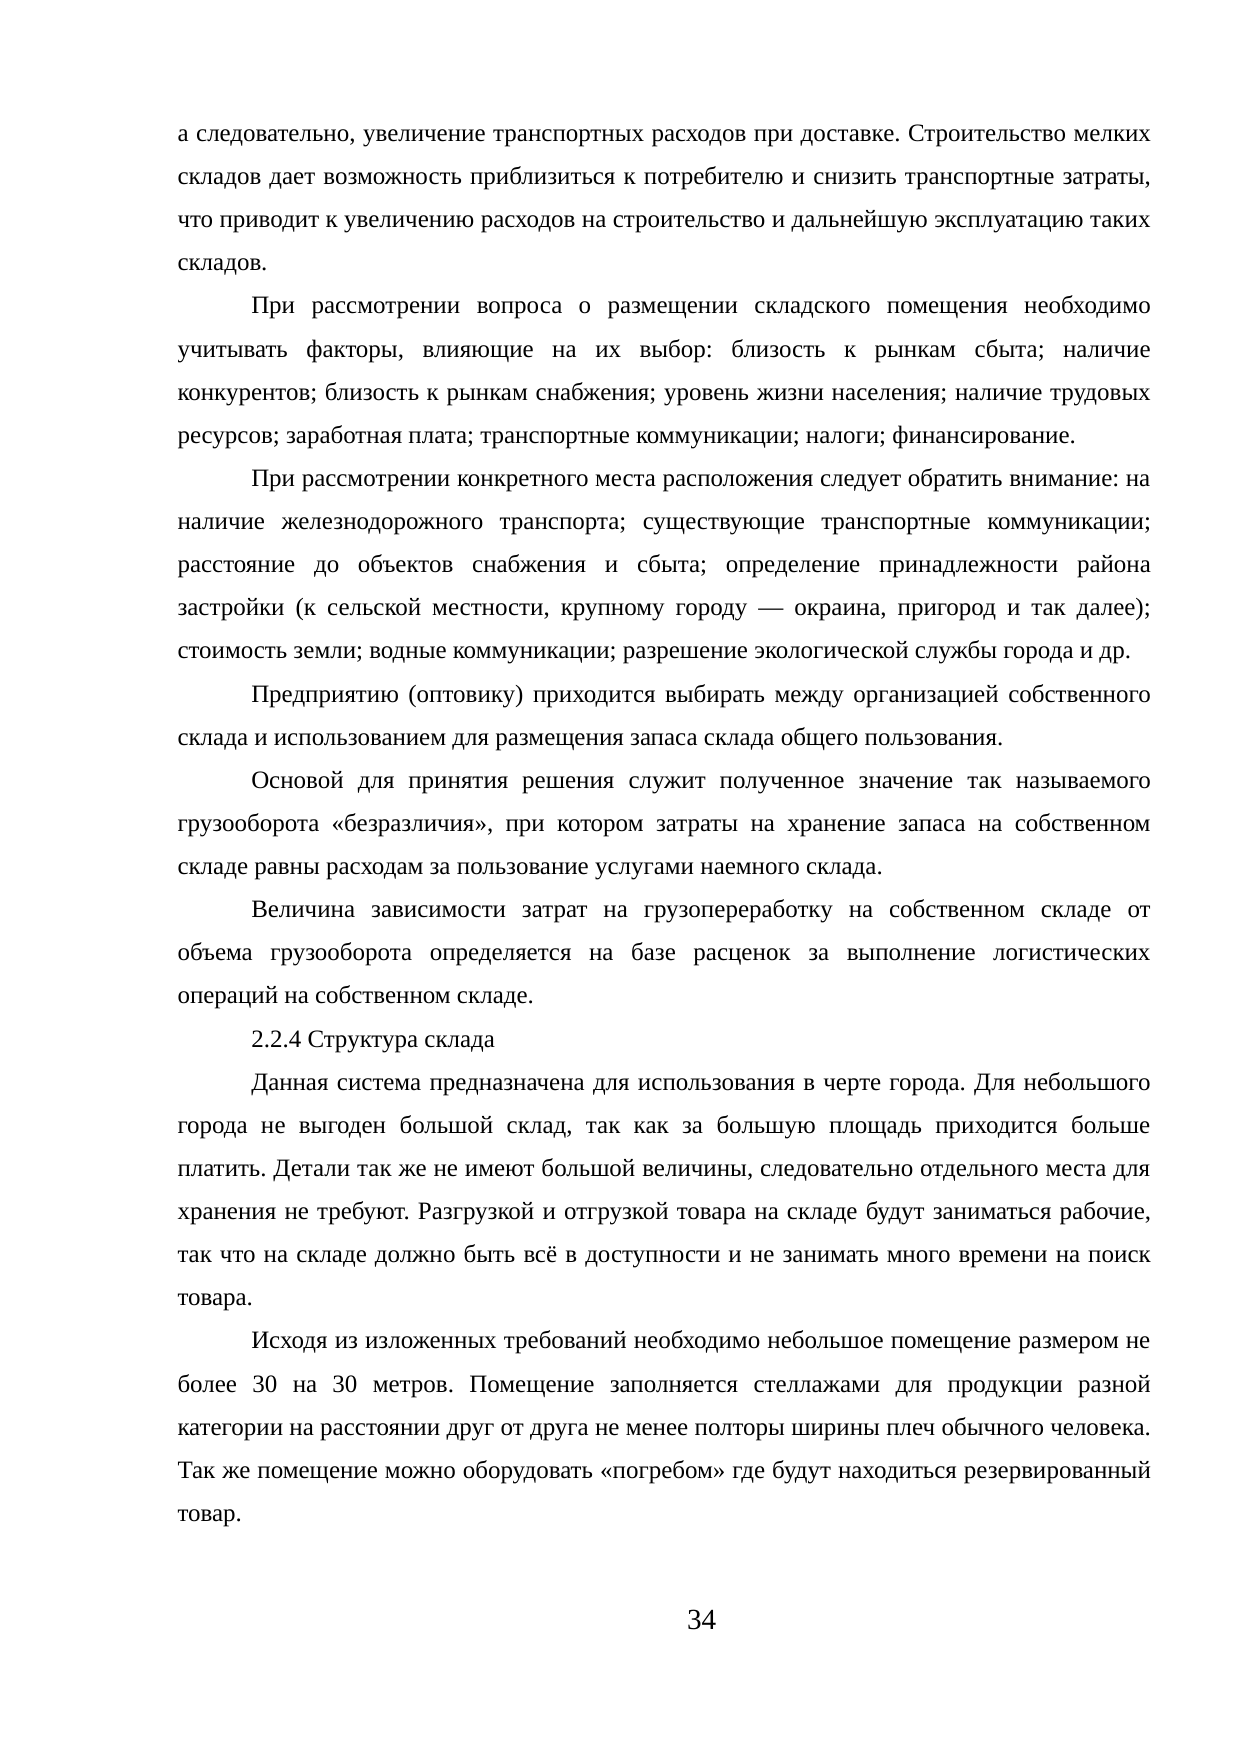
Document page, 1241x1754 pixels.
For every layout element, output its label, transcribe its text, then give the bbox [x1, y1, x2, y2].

text Предприятию (оптовику) приходится выбирать между организацией собственного склада и использованием для размещения запаса склада общего пользования. [177, 679, 1152, 751]
text Данная система предназначена для использования в черте города. Для небольшого города не выгоден большой склад, так как за большую площадь приходится больше платить. Детали так же не имеют большой величины, следовательно отдельного места для хранения не требуют. Разгрузкой и отгрузкой товара на складе будут заниматься рабочие, так что на складе должно быть всё в доступности и не занимать много времени на поиск товара. [177, 1067, 1152, 1311]
text Исходя из изложенных требований необходимо небольшое помещение размером не более 30 на 30 метров. Помещение заполняется стеллажами для продукции разной категории на расстоянии друг от друга не менее полторы ширины плеч обычного человека. Так же помещение можно оборудовать «погребом» где будут находиться резервированный товар. [177, 1326, 1152, 1527]
subtitle 2.2.4 Структура склада [177, 1024, 1152, 1052]
text При рассмотрении вопроса о размещении складского помещения необходимо учитывать факторы, влияющие на их выбор: близость к рынкам сбыта; наличие конкурентов; близость к рынкам снабжения; уровень жизни населения; наличие трудовых ресурсов; заработная плата; транспортные коммуникации; налоги; финансирование. [177, 291, 1152, 449]
text При рассмотрении конкретного места расположения следует обратить внимание: на наличие железнодорожного транспорта; существующие транспортные коммуникации; расстояние до объектов снабжения и сбыта; определение принадлежности района застройки (к сельской местности, крупному городу — окраина, пригород и так далее); стоимость земли; водные коммуникации; разрешение экологической службы города и др. [177, 463, 1152, 664]
text Основой для принятия решения служит полученное значение так называемого грузооборота «безразличия», при котором затраты на хранение запаса на собственном складе равны расходам за пользование услугами наемного склада. [177, 765, 1152, 880]
text а следовательно, увеличение транспортных расходов при доставке. Строительство мелких складов дает возможность приблизиться к потребителю и снизить транспортные затраты, что приводит к увеличению расходов на строительство и дальнейшую эксплуатацию таких складов. [177, 118, 1152, 276]
text Величина зависимости затрат на грузопереработку на собственном складе от объема грузооборота определяется на базе расценок за выполнение логистических операций на собственном складе. [177, 894, 1152, 1009]
